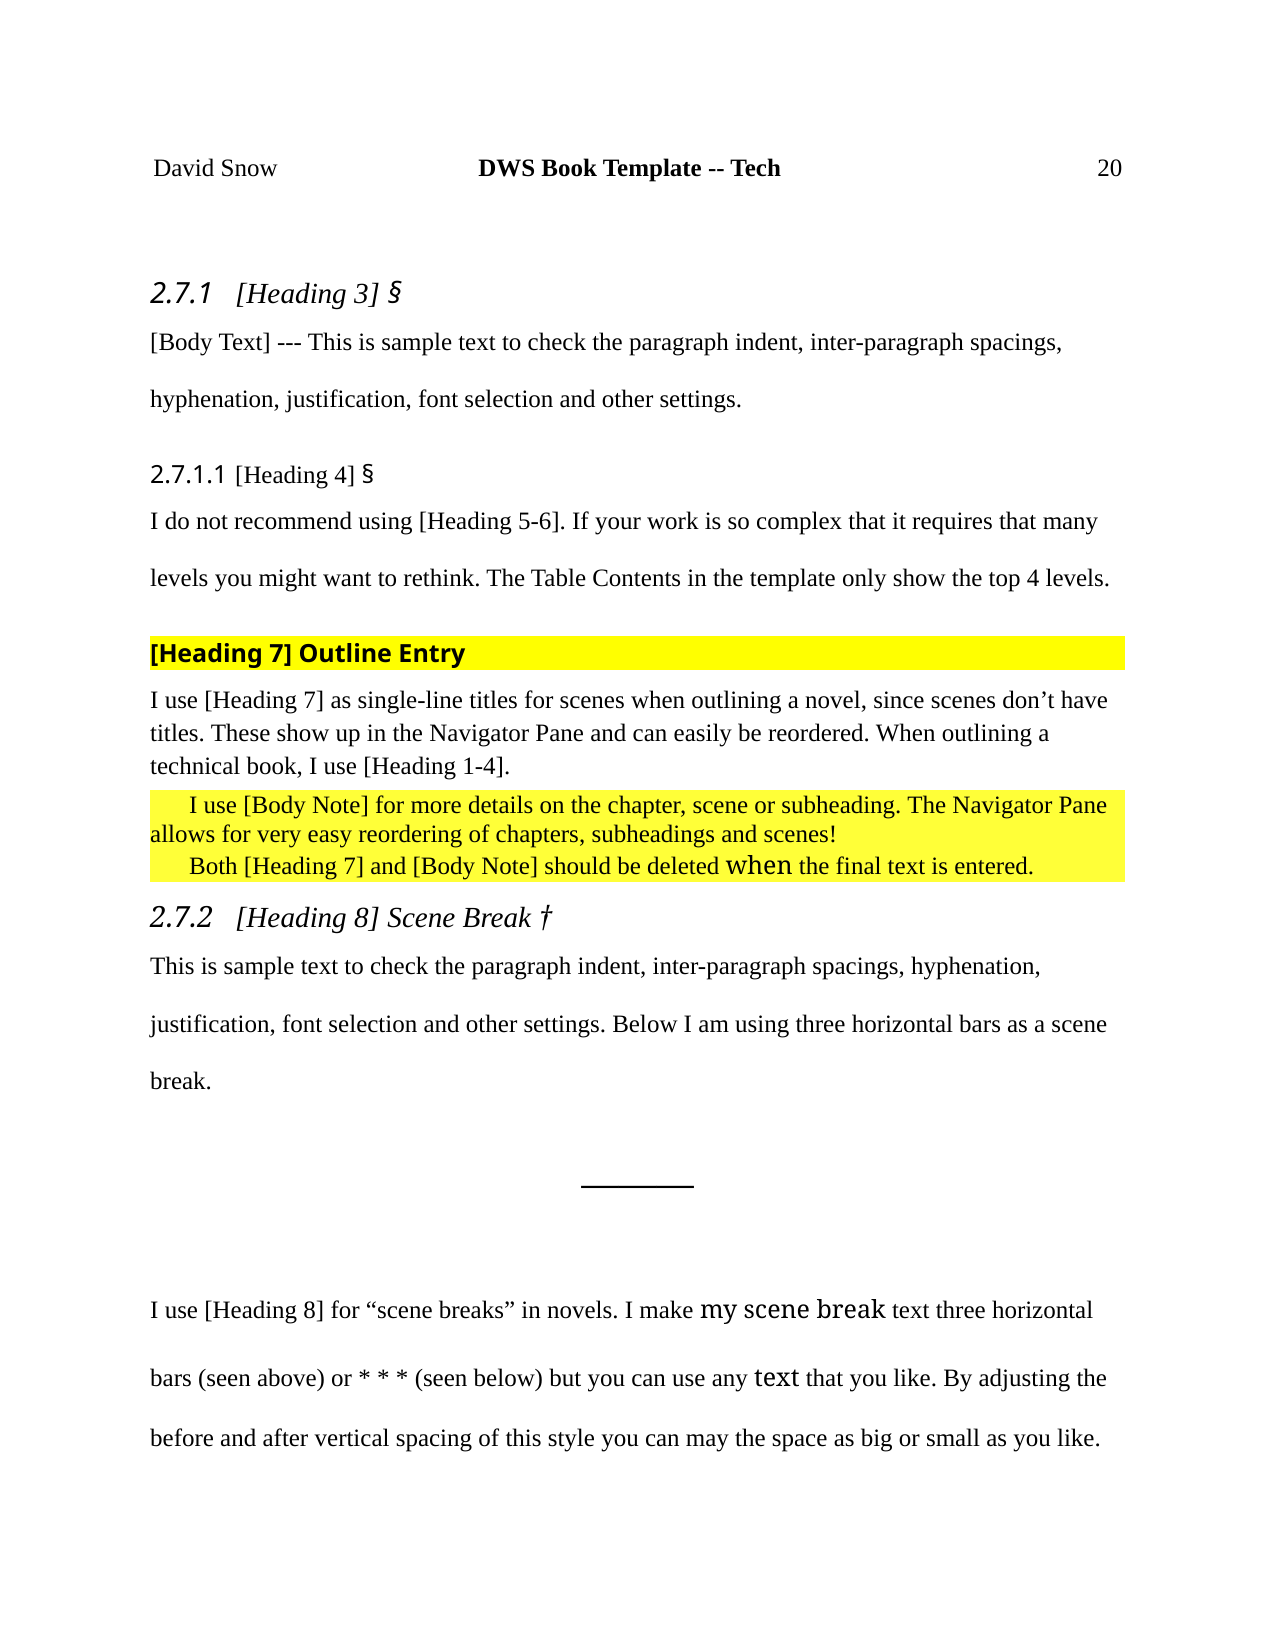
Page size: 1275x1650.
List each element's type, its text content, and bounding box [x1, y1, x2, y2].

subtitle [Heading 3] § [150, 272, 1125, 312]
subtitle [Heading 7] Outline Entry [150, 636, 1125, 670]
text I use [Body Note] for more details on the chapter, scene or subheading. The Navigator Pane allows for very easy reordering of chapters, subheadings and scenes! [150, 790, 1125, 848]
text I do not recommend using [Heading 5-6]. If your work is so complex that it requires that many levels you might want to rethink. The Table Contents in the template only show the top 4 levels. [150, 506, 1125, 592]
text I use [Heading 8] for “scene breaks” in novels. I make my scene break text three horizontal bars (seen above) or * * * (seen below) but you can use any text that you like. By adjusting the before and after vertical spacing of this style you can may the space as big or small as you like. [150, 1292, 1125, 1452]
subtitle [Heading 8] Scene Break † [150, 897, 1125, 936]
text [Body Text] --- This is sample text to check the paragraph indent, inter-paragraph spacings, hyphenation, justification, font selection and other settings. [150, 327, 1125, 413]
subtitle ――― [150, 1154, 1125, 1211]
text Both [Heading 7] and [Body Note] should be deleted when the final text is entered. [150, 848, 1125, 882]
text I use [Heading 7] as single-line titles for scenes when outlining a novel, since scenes don’t have titles. These show up in the Navigator Pane and can easily be reordered. When outlining a technical book, I use [Heading 1-4]. [150, 685, 1125, 780]
subtitle [Heading 4] § [150, 457, 1125, 491]
text This is sample text to check the paragraph indent, inter-paragraph spacings, hyphenation, justification, font selection and other settings. Below I am using three horizontal bars as a scene break. [150, 951, 1125, 1095]
